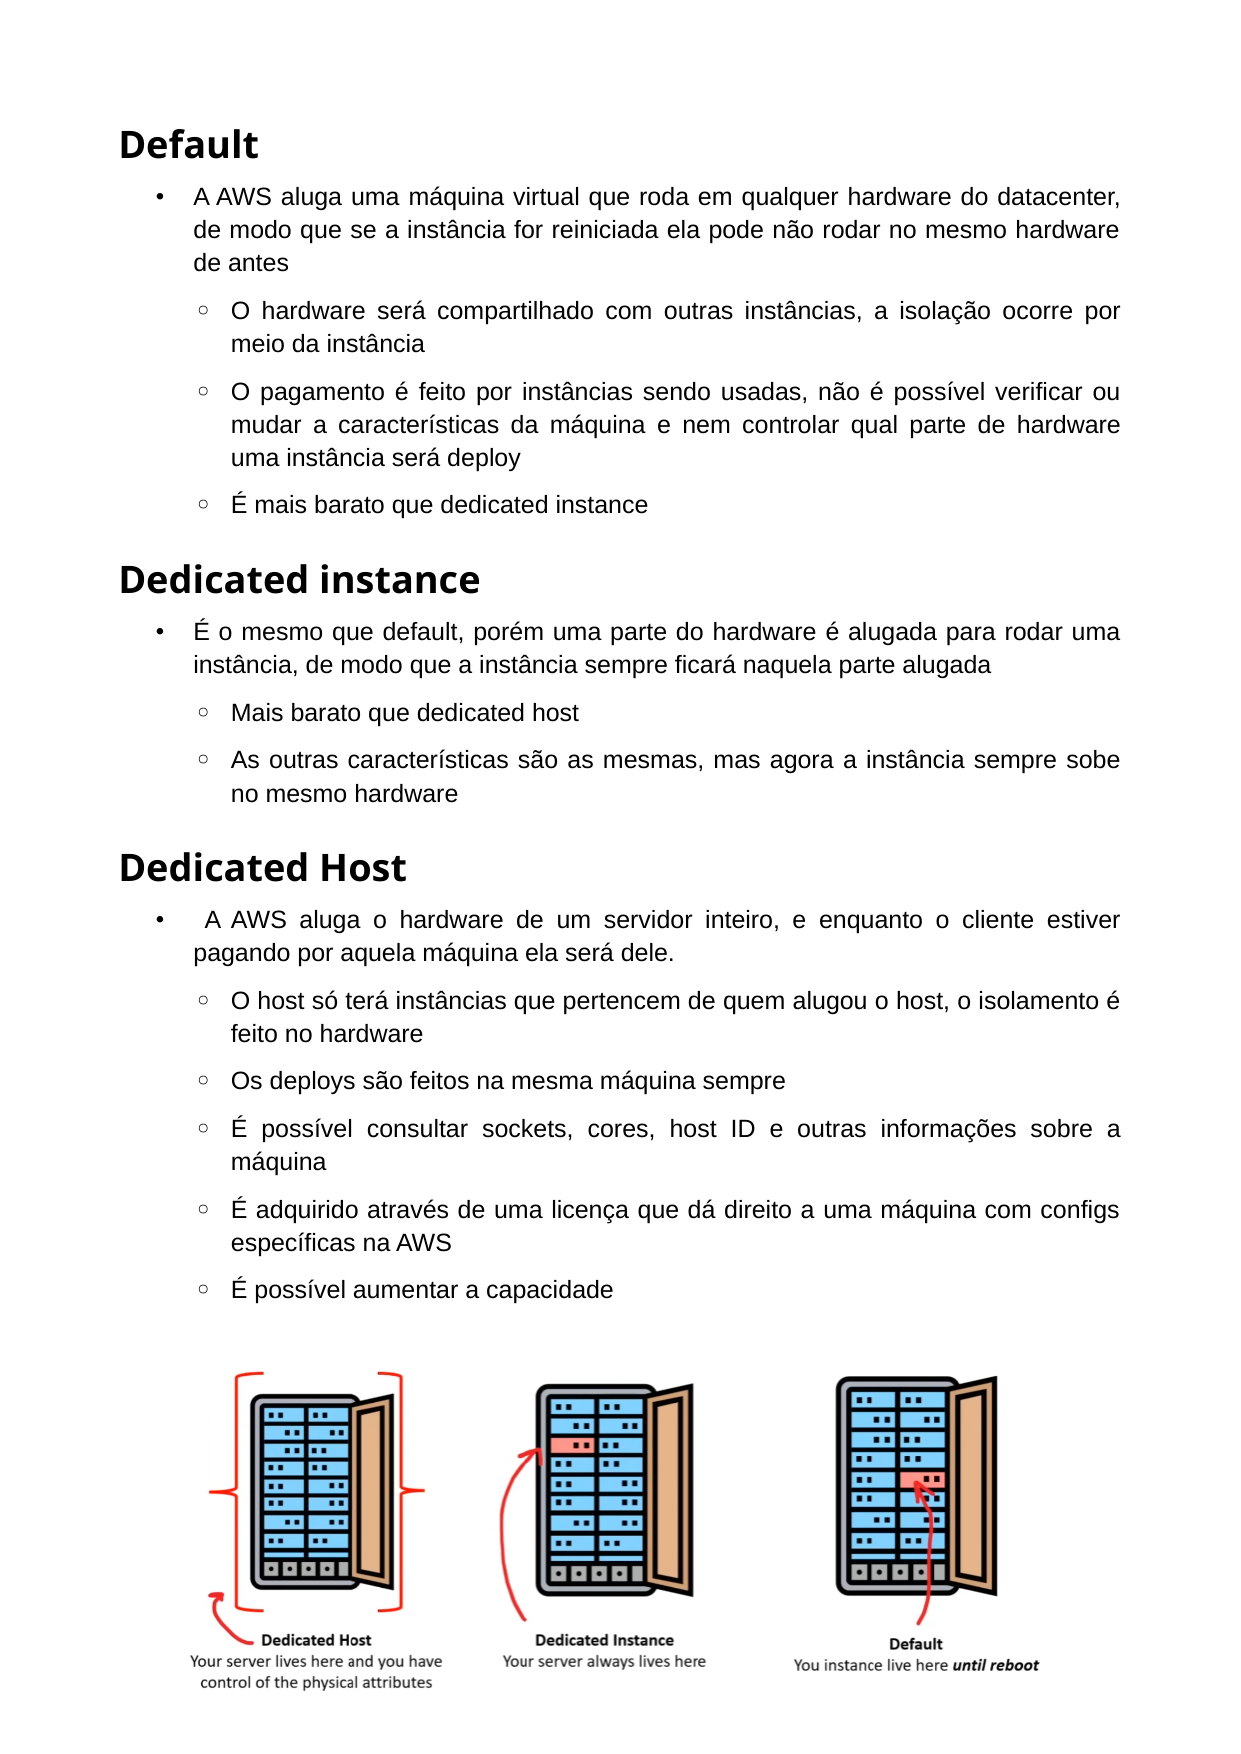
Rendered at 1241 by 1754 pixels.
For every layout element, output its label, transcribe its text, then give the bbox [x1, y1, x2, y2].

list É mais barato que dedicated instance [193, 491, 1122, 519]
list A AWS aluga uma máquina virtual que roda em qualquer hardware do datacenter, de modo que se a instância for reiniciada ela pode não rodar no mesmo hardware de antes [156, 182, 1122, 277]
subtitle Dedicated Host [118, 841, 1122, 892]
list Mais barato que dedicated host [193, 698, 1122, 727]
list É adquirido através de uma licença que dá direito a uma máquina com configs específicas na AWS [193, 1195, 1122, 1257]
list O host só terá instâncias que pertencem de quem alugou o host, o isolamento é feito no hardware [193, 986, 1122, 1047]
list As outras características são as mesmas, mas agora a instância sempre sobe no mesmo hardware [193, 745, 1122, 807]
list É possível aumentar a capacidade [193, 1276, 1122, 1304]
list O pagamento é feito por instâncias sendo usadas, não é possível verificar ou mudar a características da máquina e nem controlar qual parte de hardware uma instância será deploy [193, 377, 1122, 472]
list O hardware será compartilhado com outras instâncias, a isolação ocorre por meio da instância [193, 296, 1122, 358]
list É o mesmo que default, porém uma parte do hardware é alugada para rodar uma instância, de modo que a instância sempre ficará naquela parte alugada [156, 617, 1122, 679]
list A AWS aluga o hardware de um servidor inteiro, e enquanto o cliente estiver pagando por aquela máquina ela será dele. [156, 905, 1122, 967]
list Os deploys são feitos na mesma máquina sempre [193, 1066, 1122, 1095]
subtitle Default [118, 118, 1122, 170]
list É possível consultar sockets, cores, host ID e outras informações sobre a máquina [193, 1114, 1122, 1176]
subtitle Dedicated instance [118, 553, 1122, 604]
picture [179, 1336, 1043, 1704]
